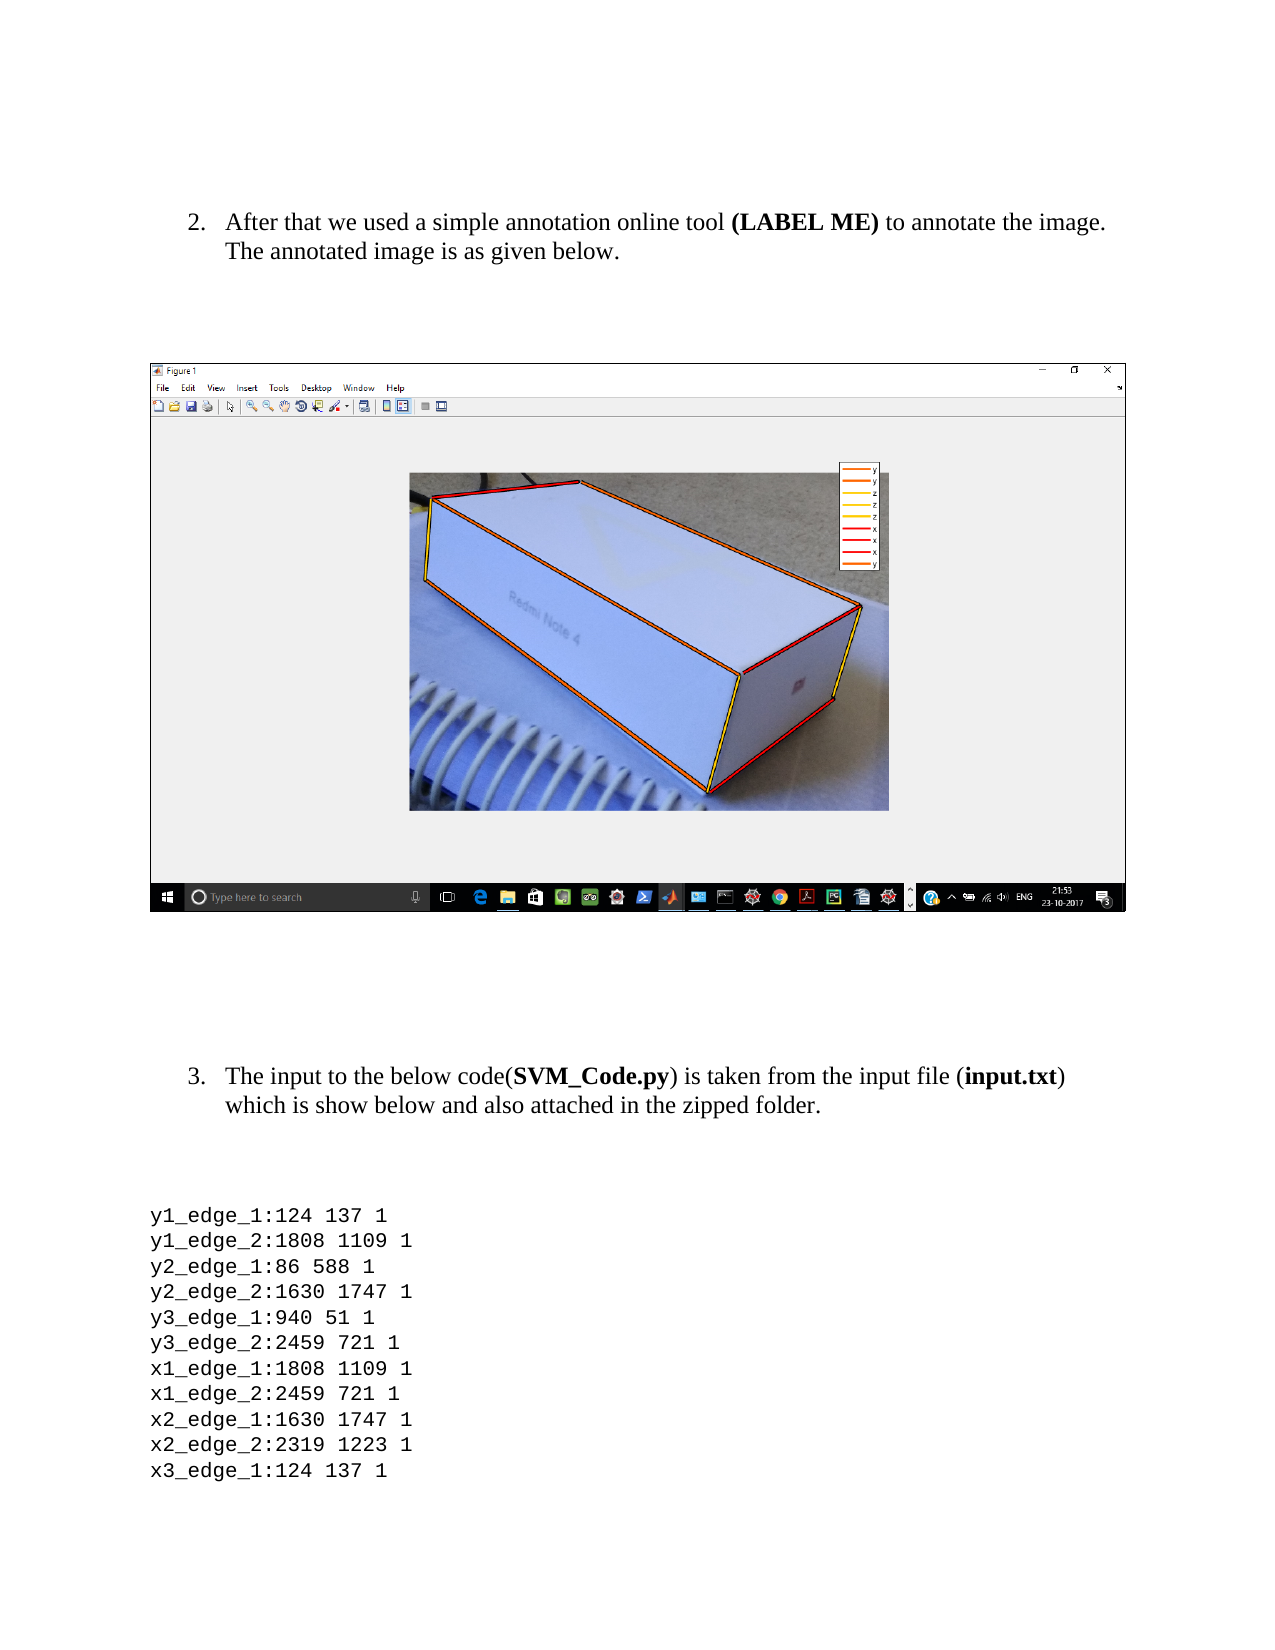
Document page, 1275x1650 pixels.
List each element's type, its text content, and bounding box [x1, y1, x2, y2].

text y1_edge_1:124 137 1 y1_edge_2:1808 1109 1 y2_edge_1:86 588 1 y2_edge_2:1630 1747 1 y3_edge_1:940 51 1 y3_edge_2:2459 721 1 x1_edge_1:1808 1109 1 x1_edge_2:2459 721 1 x2_edge_1:1630 1747 1 x2_edge_2:2319 1223 1 x3_edge_1:124 137 1 [150, 1205, 1125, 1483]
list After that we used a simple annotation online tool (LABEL ME) to annotate the image. The annotated image is as given below. [187, 207, 1125, 265]
picture [151, 364, 1125, 911]
list The input to the below code(SVM_Code.py) is taken from the input file (input.txt) which is show below and also attached in the zipped folder. [187, 1061, 1125, 1118]
